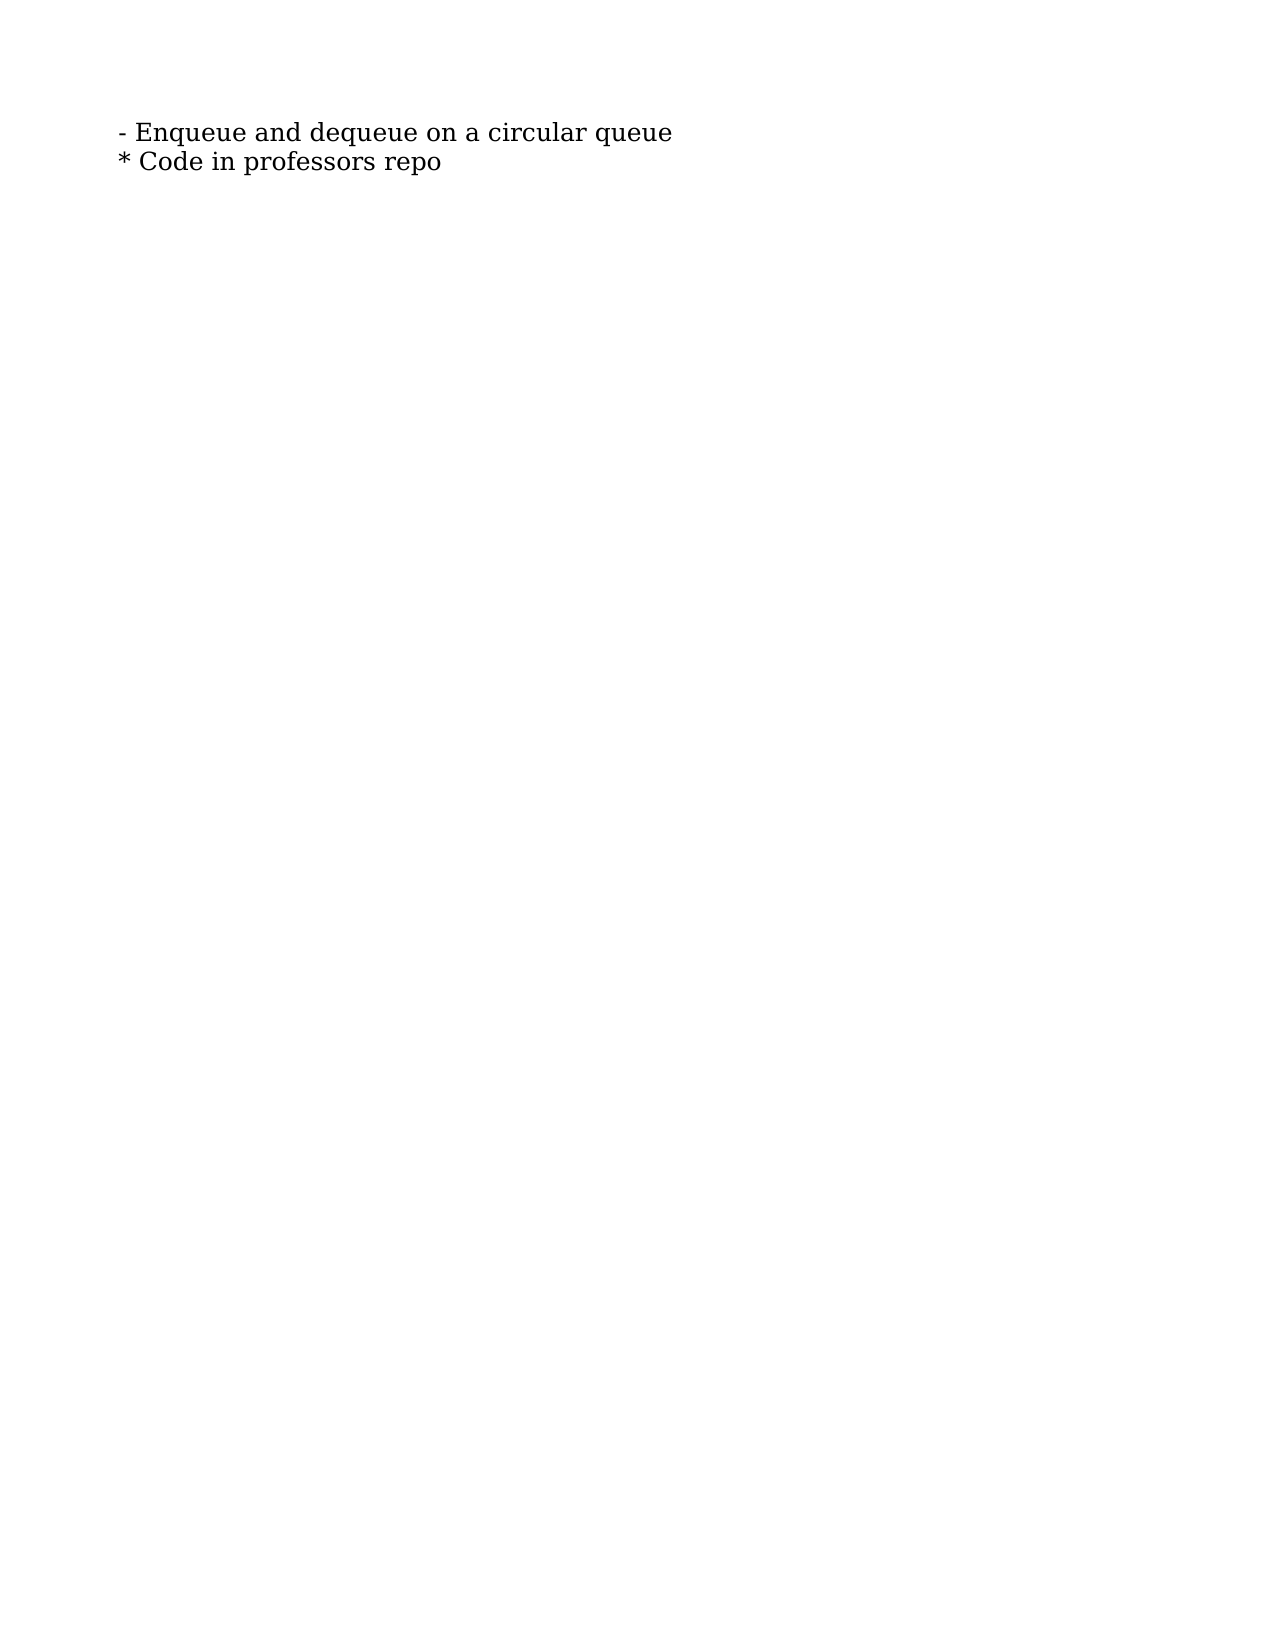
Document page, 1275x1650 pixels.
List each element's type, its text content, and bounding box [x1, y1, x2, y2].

text - Enqueue and dequeue on a circular queue [118, 118, 1157, 147]
text * Code in professors repo [118, 147, 1157, 176]
